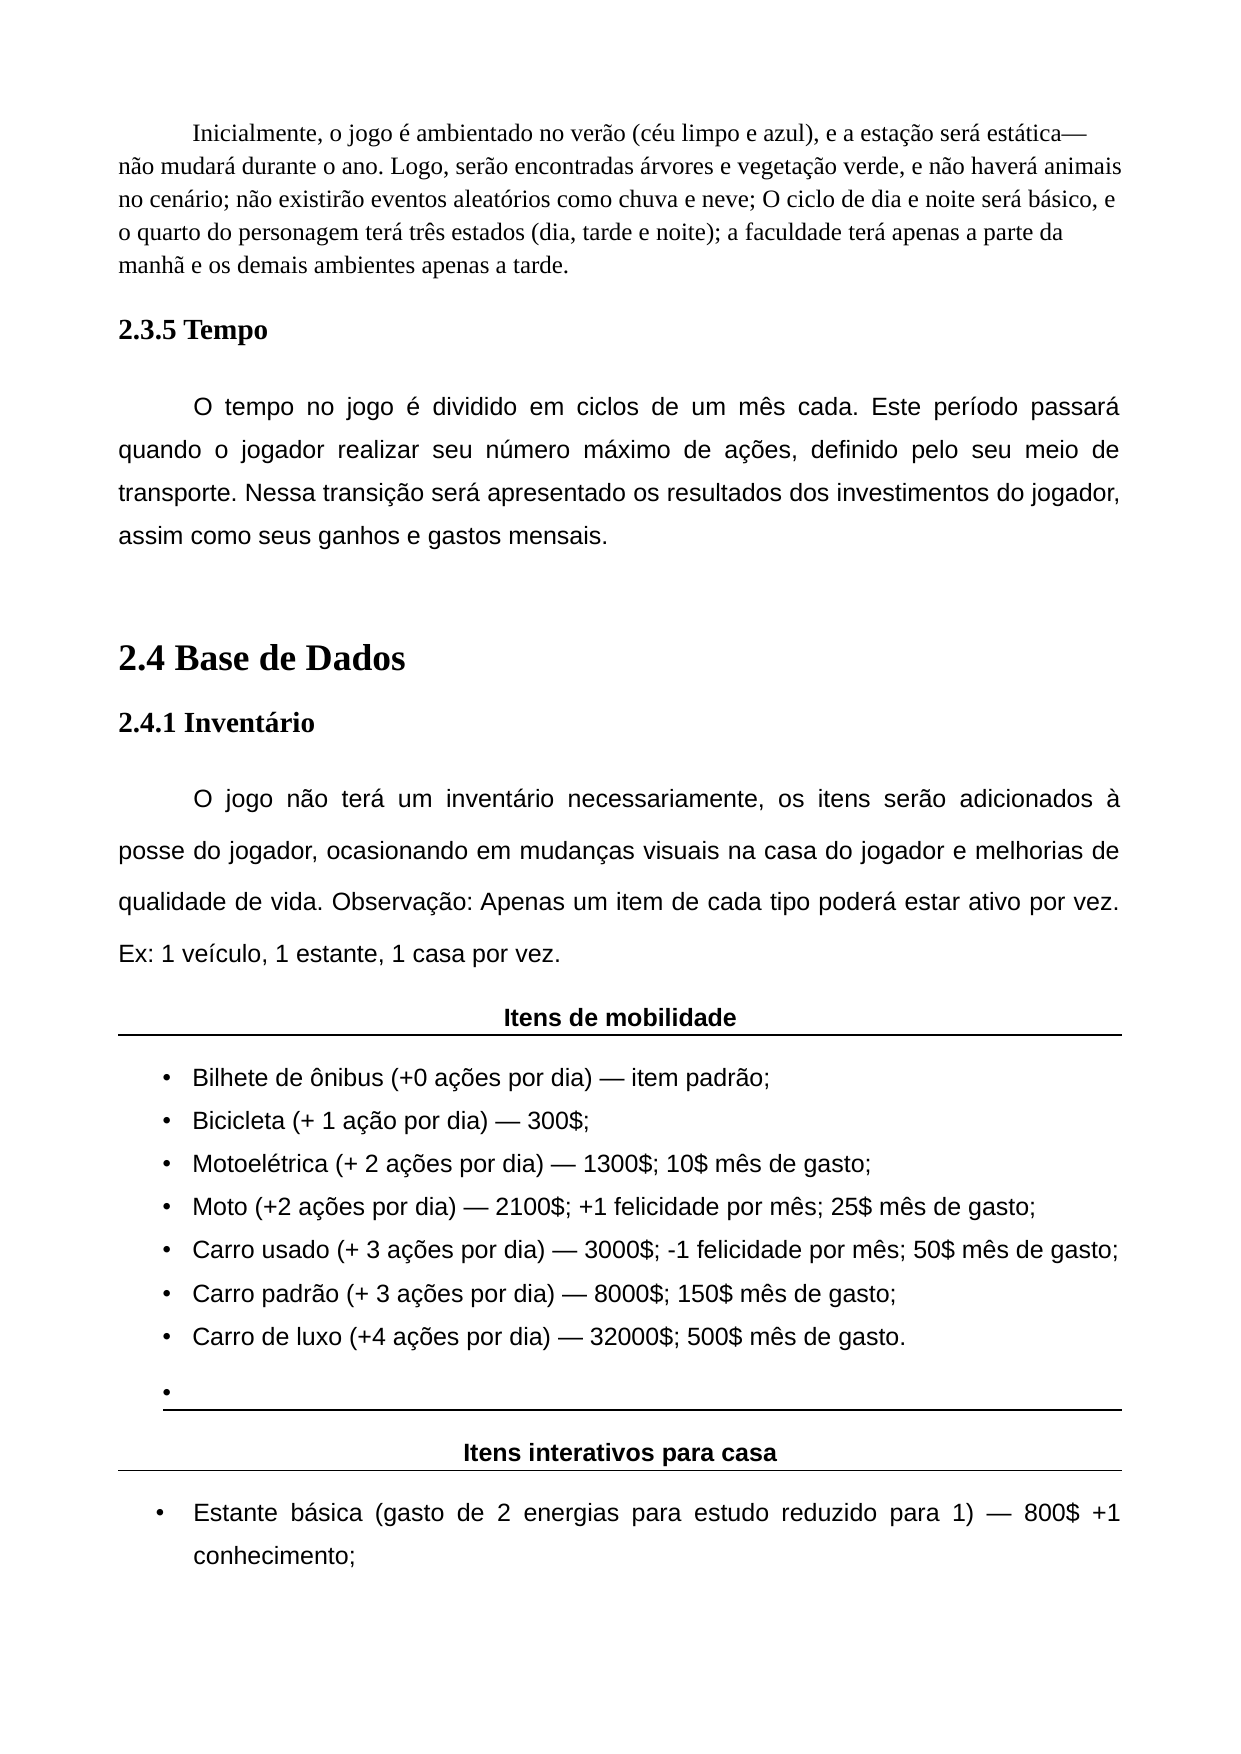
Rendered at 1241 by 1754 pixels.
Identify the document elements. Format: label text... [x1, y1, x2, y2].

list Estante básica (gasto de 2 energias para estudo reduzido para 1) — 800$ +1 conhecimento; [156, 1498, 1122, 1570]
subtitle 2.4 Base de Dados [118, 635, 1122, 678]
text Itens interativos para casa [118, 1438, 1122, 1470]
list Motoelétrica (+ 2 ações por dia) — 1300$; 10$ mês de gasto; [162, 1149, 1122, 1178]
text Inicialmente, o jogo é ambientado no verão (céu limpo e azul), e a estação será estática— não mudará durante o ano. Logo, serão encontradas árvores e vegetação verde, e não haverá animais no cenário; não existirão eventos aleatórios como chuva e neve; O ciclo de dia e noite será básico, e o quarto do personagem terá três estados (dia, tarde e noite); a faculdade terá apenas a parte da manhã e os demais ambientes apenas a tarde. [118, 118, 1122, 279]
list Moto (+2 ações por dia) — 2100$; +1 felicidade por mês; 25$ mês de gasto; [162, 1192, 1122, 1221]
text O jogo não terá um inventário necessariamente, os itens serão adicionados à posse do jogador, ocasionando em mudanças visuais na casa do jogador e melhorias de qualidade de vida. Observação: Apenas um item de cada tipo poderá estar ativo por vez. Ex: 1 veículo, 1 estante, 1 casa por vez. [118, 784, 1122, 967]
list Carro padrão (+ 3 ações por dia) — 8000$; 150$ mês de gasto; [162, 1279, 1122, 1308]
text Itens de mobilidade [118, 1002, 1122, 1034]
subtitle 2.3.5 Tempo [118, 312, 1122, 346]
list Carro usado (+ 3 ações por dia) — 3000$; -1 felicidade por mês; 50$ mês de gasto; [162, 1236, 1122, 1264]
text O tempo no jogo é dividido em ciclos de um mês cada. Este período passará quando o jogador realizar seu número máximo de ações, definido pelo seu meio de transporte. Nessa transição será apresentado os resultados dos investimentos do jogador, assim como seus ganhos e gastos mensais. [118, 391, 1122, 549]
list Bilhete de ônibus (+0 ações por dia) — item padrão; [162, 1063, 1122, 1091]
list Carro de luxo (+4 ações por dia) — 32000$; 500$ mês de gasto. [162, 1322, 1122, 1351]
list Bicicleta (+ 1 ação por dia) — 300$; [162, 1106, 1122, 1135]
subtitle 2.4.1 Inventário [118, 705, 1122, 739]
